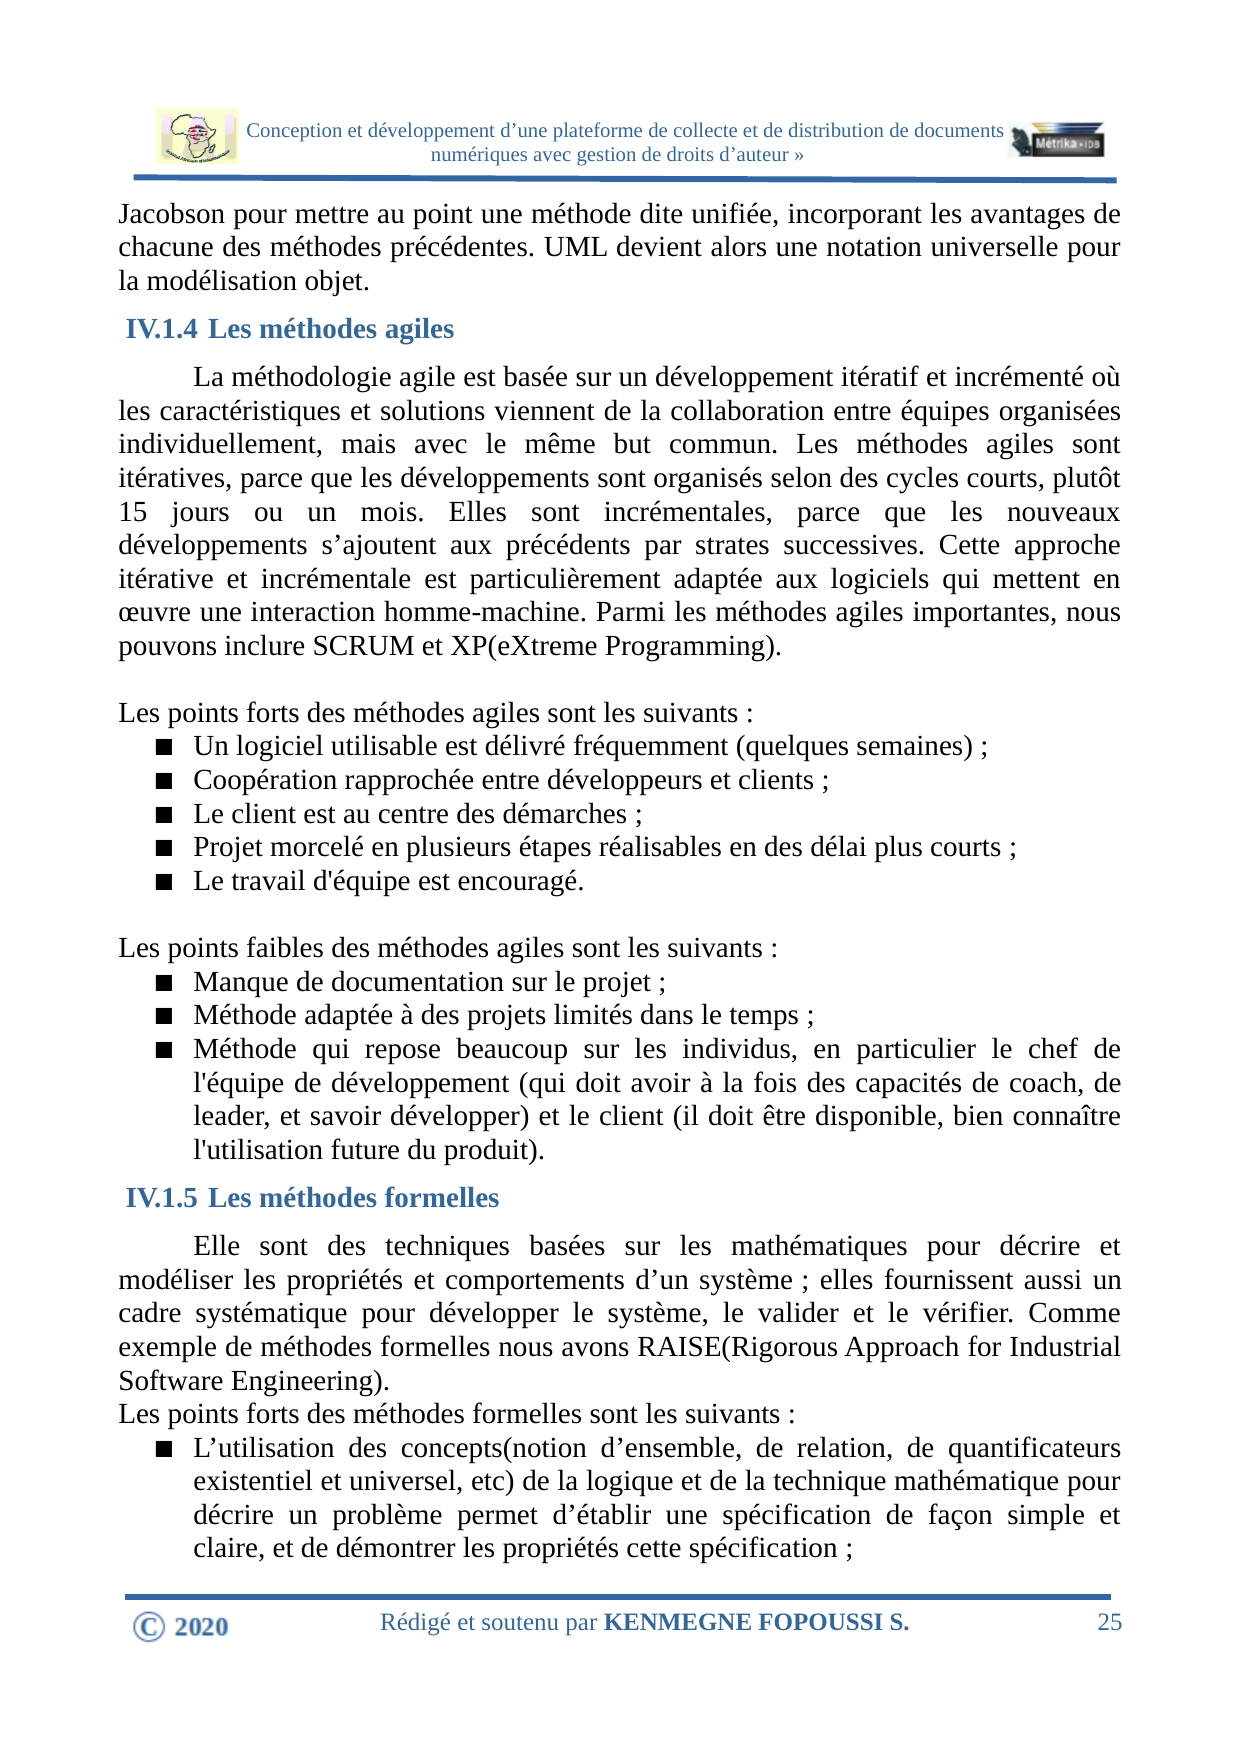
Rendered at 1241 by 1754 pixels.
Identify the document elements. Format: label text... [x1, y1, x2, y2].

list Projet morcelé en plusieurs étapes réalisables en des délai plus courts ; [156, 829, 1122, 863]
list Manque de documentation sur le projet ; [156, 964, 1122, 997]
subtitle Les méthodes agiles [118, 311, 1122, 345]
list Coopération rapprochée entre développeurs et clients ; [156, 762, 1122, 796]
list Le travail d'équipe est encouragé. [156, 863, 1122, 897]
list L’utilisation des concepts(notion d’ensemble, de relation, de quantificateurs existentiel et universel, etc) de la logique et de la technique mathématique pour décrire un problème permet d’établir une spécification de façon simple et claire, et de démontrer les propriétés cette spécification ; [156, 1430, 1122, 1564]
picture [126, 1604, 231, 1647]
list Méthode adaptée à des projets limités dans le temps ; [156, 997, 1122, 1031]
picture [154, 107, 241, 166]
list Un logiciel utilisable est délivré fréquemment (quelques semaines) ; [156, 728, 1122, 762]
text Les points forts des méthodes agiles sont les suivants : [118, 695, 1122, 728]
subtitle Les méthodes formelles [118, 1180, 1122, 1214]
text Jacobson pour mettre au point une méthode dite unifiée, incorporant les avantages de chacune des méthodes précédentes. UML devient alors une notation universelle pour la modélisation objet. [118, 196, 1122, 296]
list Le client est au centre des démarches ; [156, 796, 1122, 829]
text La méthodologie agile est basée sur un développement itératif et incrémenté où les caractéristiques et solutions viennent de la collaboration entre équipes organisées individuellement, mais avec le même but commun. Les méthodes agiles sont itératives, parce que les développements sont organisés selon des cycles courts, plutôt 15 jours ou un mois. Elles sont incrémentales, parce que les nouveaux développements s’ajoutent aux précédents par strates successives. Cette approche itérative et incrémentale est particulièrement adaptée aux logiciels qui mettent en œuvre une interaction homme-machine. Parmi les méthodes agiles importantes, nous pouvons inclure SCRUM et XP(eXtreme Programming). [118, 359, 1122, 661]
text Les points forts des méthodes formelles sont les suivants : [118, 1396, 1122, 1430]
text Elle sont des techniques basées sur les mathématiques pour décrire et modéliser les propriétés et comportements d’un système ; elles fournissent aussi un cadre systématique pour développer le système, le valider et le vérifier. Comme exemple de méthodes formelles nous avons RAISE(Rigorous Approach for Industrial Software Engineering). [118, 1228, 1122, 1396]
list Méthode qui repose beaucoup sur les individus, en particulier le chef de l'équipe de développement (qui doit avoir à la fois des capacités de coach, de leader, et savoir développer) et le client (il doit être disponible, bien connaître l'utilisation future du produit). [156, 1031, 1122, 1165]
picture [1003, 116, 1109, 160]
text Les points faibles des méthodes agiles sont les suivants : [118, 930, 1122, 964]
